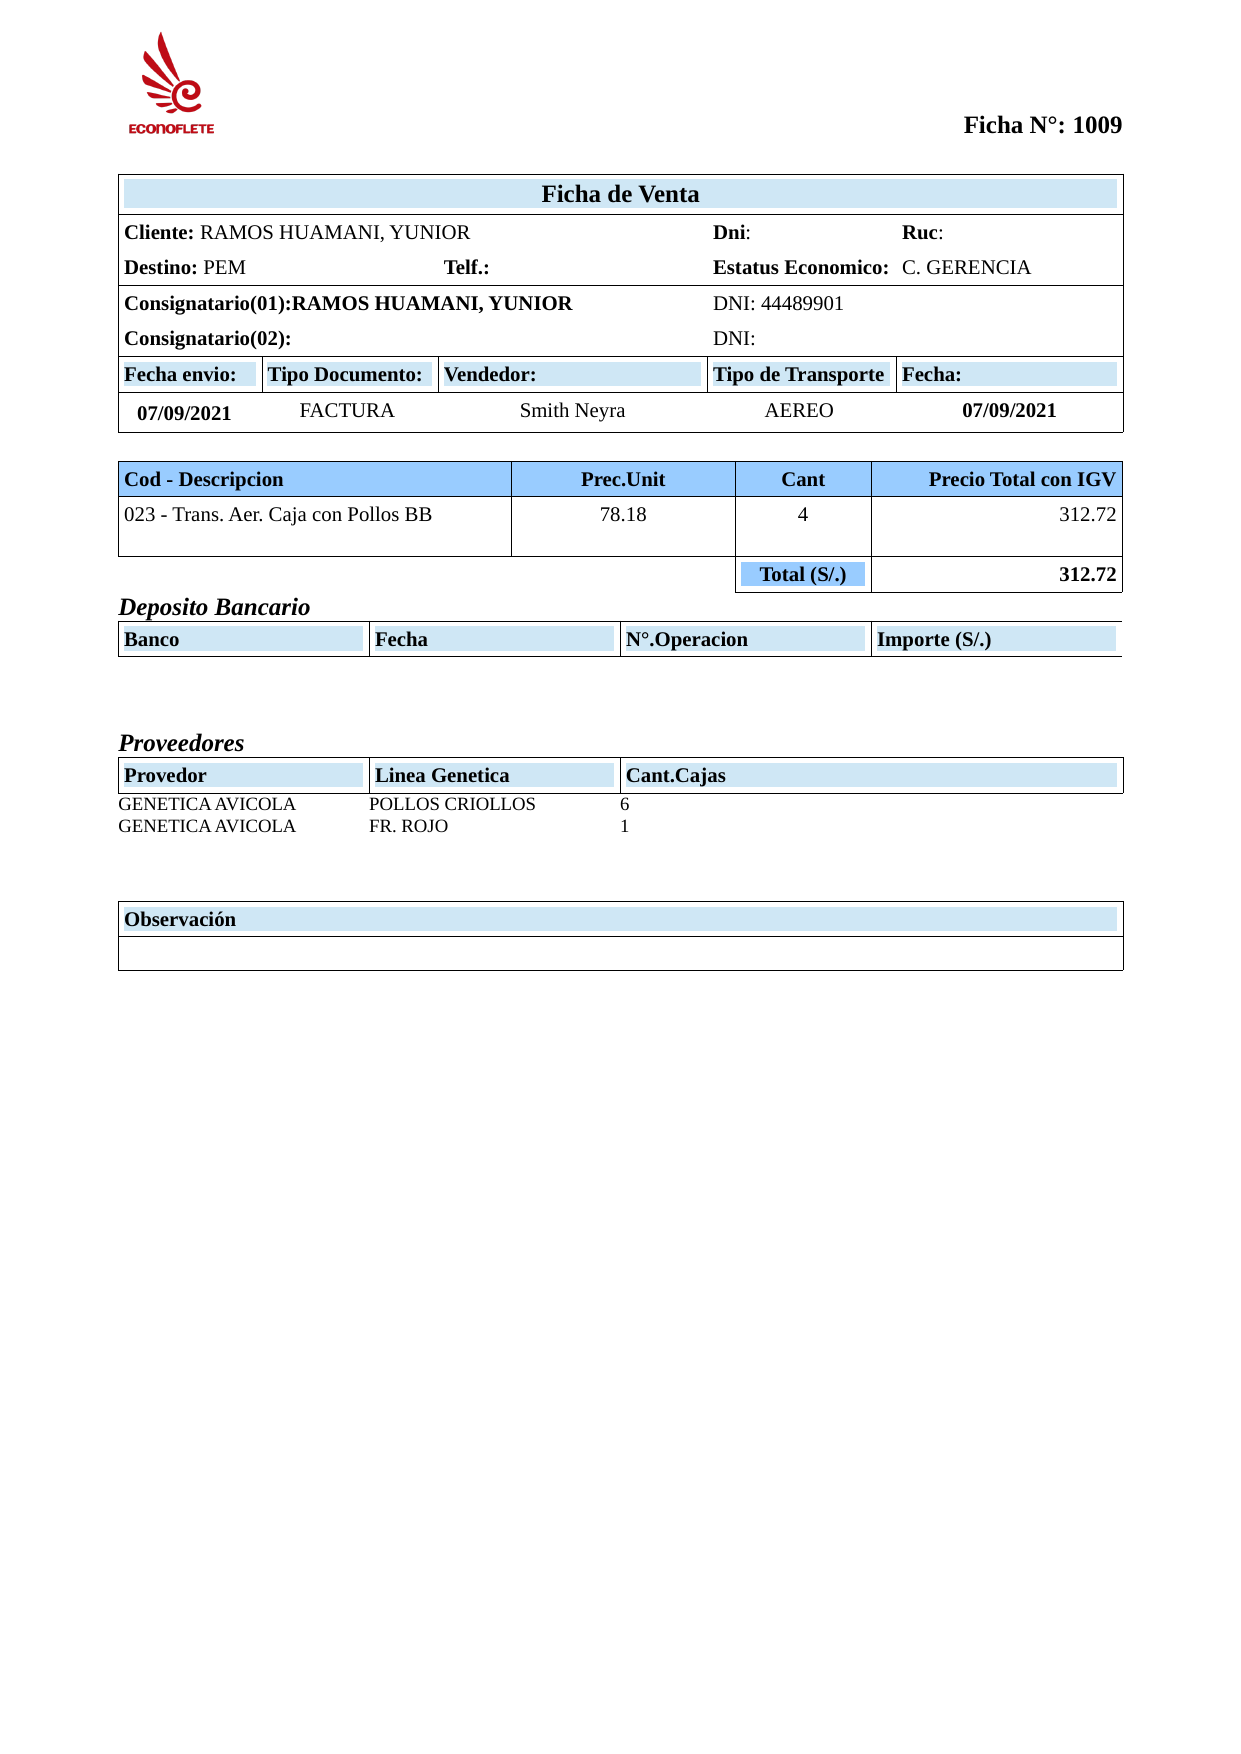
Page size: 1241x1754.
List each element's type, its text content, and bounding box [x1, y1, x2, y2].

table_header Prec.Unit [512, 462, 735, 496]
table_cell Ruc: [896, 215, 1123, 249]
table_cell 312.72 [872, 557, 1122, 592]
table_cell C. GERENCIA [896, 249, 1123, 285]
table_cell [511, 557, 735, 592]
table_cell Dni: [707, 215, 896, 249]
picture [118, 31, 225, 134]
table_cell DNI: [707, 321, 1123, 356]
table_cell [620, 705, 871, 728]
table_cell [369, 879, 620, 901]
table_header Banco [119, 622, 369, 656]
table_cell AEREO [707, 393, 896, 432]
table_cell [369, 657, 620, 680]
table_header Importe (S/.) [872, 622, 1122, 656]
table_cell Vendedor: [439, 357, 707, 392]
table_header Cod - Descripcion [119, 462, 511, 496]
table_header Cant [736, 462, 871, 496]
table_cell DNI: 44489901 [707, 286, 1123, 321]
table_cell [118, 680, 369, 704]
table_cell [620, 879, 1123, 901]
table_cell 1 [620, 815, 1123, 836]
table_cell [620, 858, 1123, 879]
table_header Observación [119, 902, 1123, 936]
table_cell FACTURA [262, 393, 438, 432]
table_header Cant.Cajas [621, 758, 1123, 793]
table_cell [118, 557, 511, 592]
table_header Linea Genetica [370, 758, 620, 793]
table_cell Destino: PEM [119, 249, 438, 285]
table_cell 78.18 [512, 497, 735, 556]
table_cell [369, 680, 620, 704]
table_cell 023 - Trans. Aer. Caja con Pollos BB [119, 497, 511, 556]
table_cell [871, 680, 1122, 704]
table_cell FR. ROJO [369, 815, 620, 836]
table_header Precio Total con IGV [872, 462, 1122, 496]
table_cell [118, 657, 369, 680]
table_cell [620, 657, 871, 680]
table_cell Consignatario(01):RAMOS HUAMANI, YUNIOR [119, 286, 707, 321]
table_cell [118, 836, 369, 858]
table_cell Smith Neyra [438, 393, 707, 432]
table_cell 07/09/2021 [896, 393, 1123, 432]
table_cell Total (S/.) [736, 557, 871, 592]
table_cell POLLOS CRIOLLOS [369, 794, 620, 814]
table_cell 4 [736, 497, 871, 556]
table_cell [871, 657, 1122, 680]
table_cell Tipo Documento: [263, 357, 438, 392]
table_header Provedor [119, 758, 369, 793]
table_header Ficha de Venta [119, 175, 1123, 214]
table_cell Fecha envio: [119, 357, 262, 392]
table_cell Telf.: [438, 249, 707, 285]
table_cell [620, 680, 871, 704]
table_cell Tipo de Transporte [708, 357, 896, 392]
table_cell [369, 858, 620, 879]
table_cell [871, 705, 1122, 728]
table_cell GENETICA AVICOLA [118, 815, 369, 836]
table_cell [119, 937, 1123, 969]
table_cell Fecha: [897, 357, 1123, 392]
table_header Fecha [370, 622, 620, 656]
table_cell 312.72 [872, 497, 1122, 556]
table_cell [369, 836, 620, 858]
table_cell 07/09/2021 [119, 393, 262, 432]
table_cell GENETICA AVICOLA [118, 794, 369, 814]
table_cell [118, 879, 369, 901]
table_cell [118, 858, 369, 879]
text Deposito Bancario [118, 592, 1122, 621]
table_header N°.Operacion [621, 622, 871, 656]
table_cell Consignatario(02): [119, 321, 707, 356]
text Proveedores [118, 728, 1122, 757]
table_cell [118, 705, 369, 728]
table_cell [620, 836, 1123, 858]
table_cell [369, 705, 620, 728]
table_cell Estatus Economico: [707, 249, 896, 285]
table_cell 6 [620, 794, 1123, 814]
table_cell Cliente: RAMOS HUAMANI, YUNIOR [119, 215, 707, 249]
